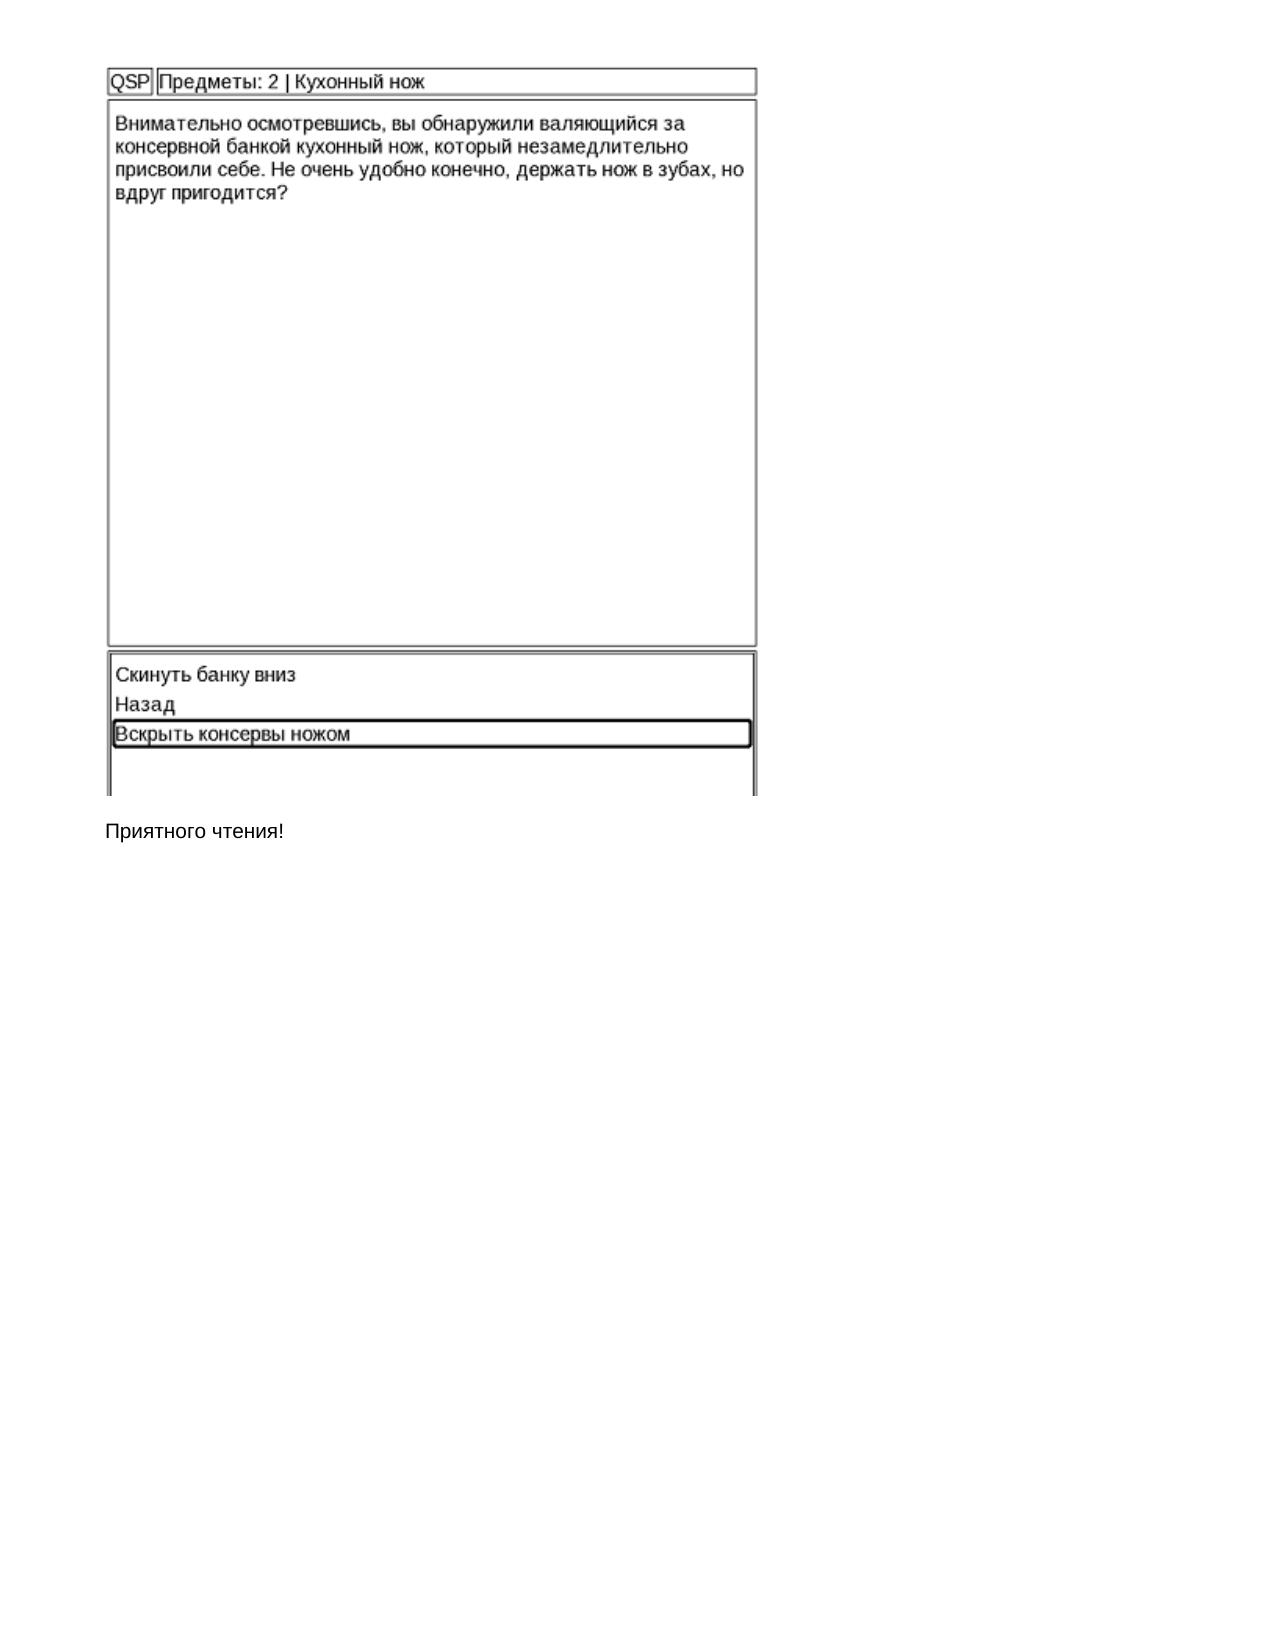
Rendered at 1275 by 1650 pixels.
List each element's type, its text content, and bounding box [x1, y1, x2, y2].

text Приятного чтения! [105, 819, 1156, 843]
